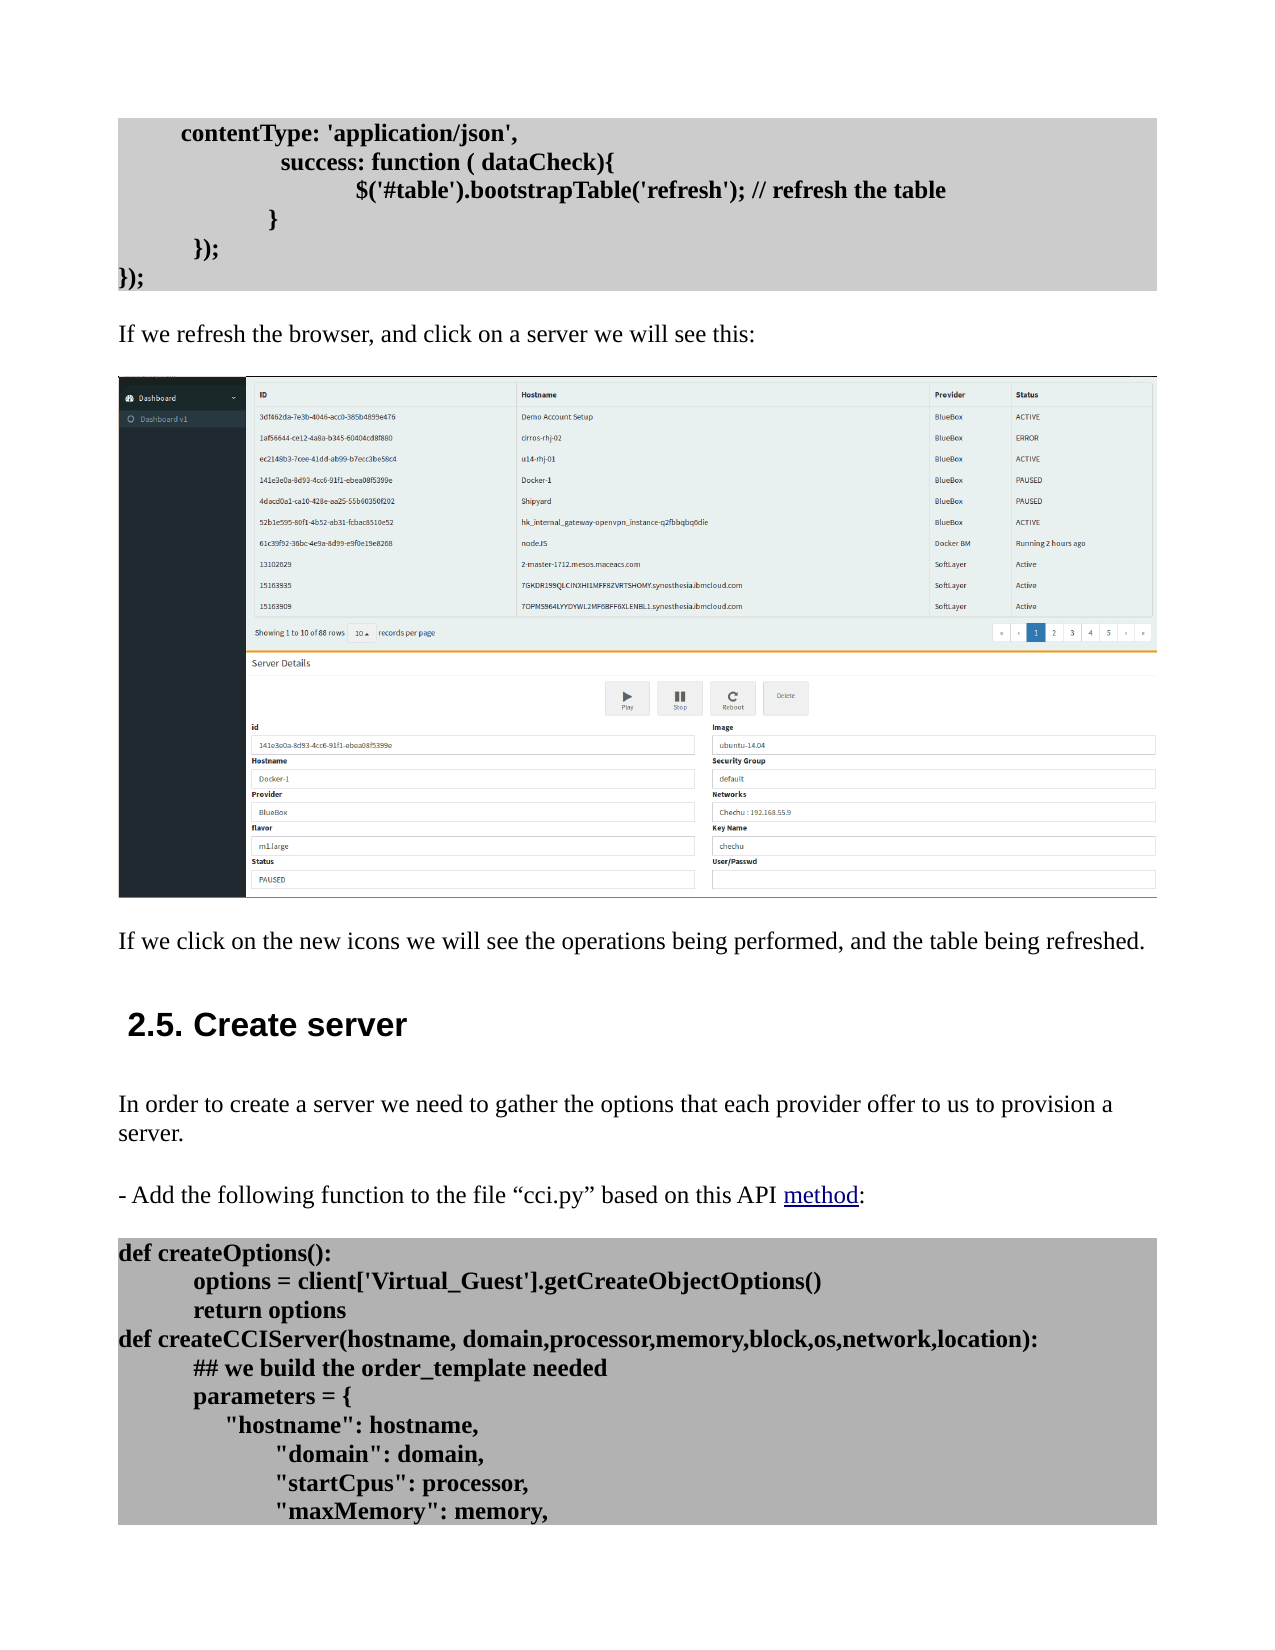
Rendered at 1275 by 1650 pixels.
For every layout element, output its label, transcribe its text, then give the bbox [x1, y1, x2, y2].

text If we click on the new icons we will see the operations being performed, and the table being refreshed. [118, 926, 1157, 955]
text "hostname": hostname, [118, 1410, 1157, 1439]
text success: function ( dataCheck){ [118, 147, 1157, 176]
text If we refresh the browser, and click on a server we will see this: [118, 319, 1157, 348]
text $('#table').bootstrapTable('refresh'); // refresh the table [118, 176, 1157, 204]
text return options [118, 1295, 1157, 1324]
text In order to create a server we need to gather the options that each provider offer to us to provision a server. [118, 1089, 1157, 1147]
text } [118, 204, 1157, 233]
text def createCCIServer(hostname, domain,processor,memory,block,os,network,location): [118, 1324, 1157, 1353]
text "maxMemory": memory, [118, 1496, 1157, 1525]
text contentType: 'application/json', [118, 118, 1157, 147]
text }); [118, 262, 1157, 291]
subtitle Create server [118, 1004, 1157, 1043]
text def createOptions(): [118, 1238, 1157, 1266]
text "domain": domain, [118, 1439, 1157, 1468]
text parameters = { [118, 1381, 1157, 1410]
text options = client['Virtual_Guest'].getCreateObjectOptions() [118, 1266, 1157, 1295]
picture [118, 376, 1157, 898]
text "startCpus": processor, [118, 1468, 1157, 1496]
text }); [118, 233, 1157, 262]
text ## we build the order_template needed [118, 1353, 1157, 1381]
text - Add the following function to the file “cci.py” based on this API method: [118, 1180, 1157, 1209]
